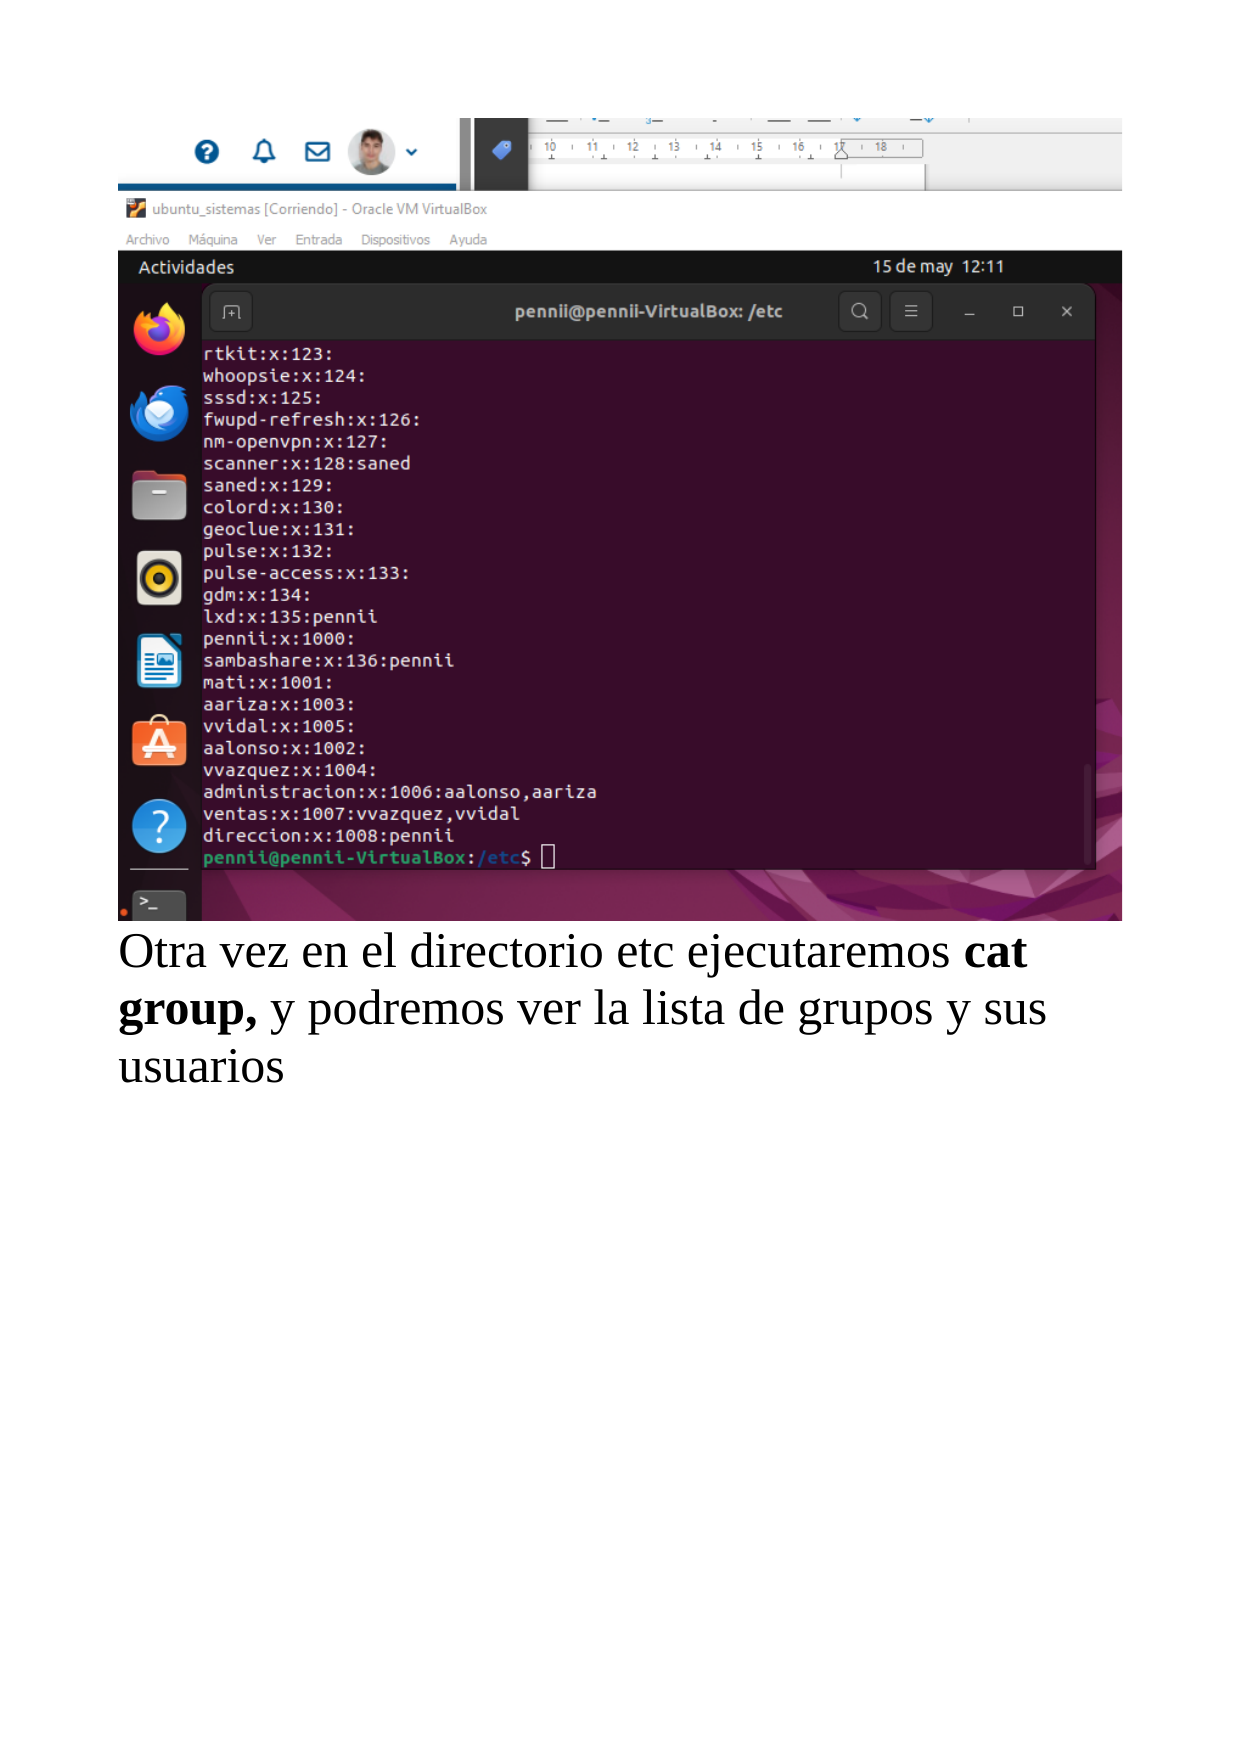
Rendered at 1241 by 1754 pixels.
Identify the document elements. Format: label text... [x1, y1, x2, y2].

text Otra vez en el directorio etc ejecutaremos cat group, y podremos ver la lista de grupos y sus usuarios [118, 921, 1122, 1093]
picture [118, 118, 1123, 921]
